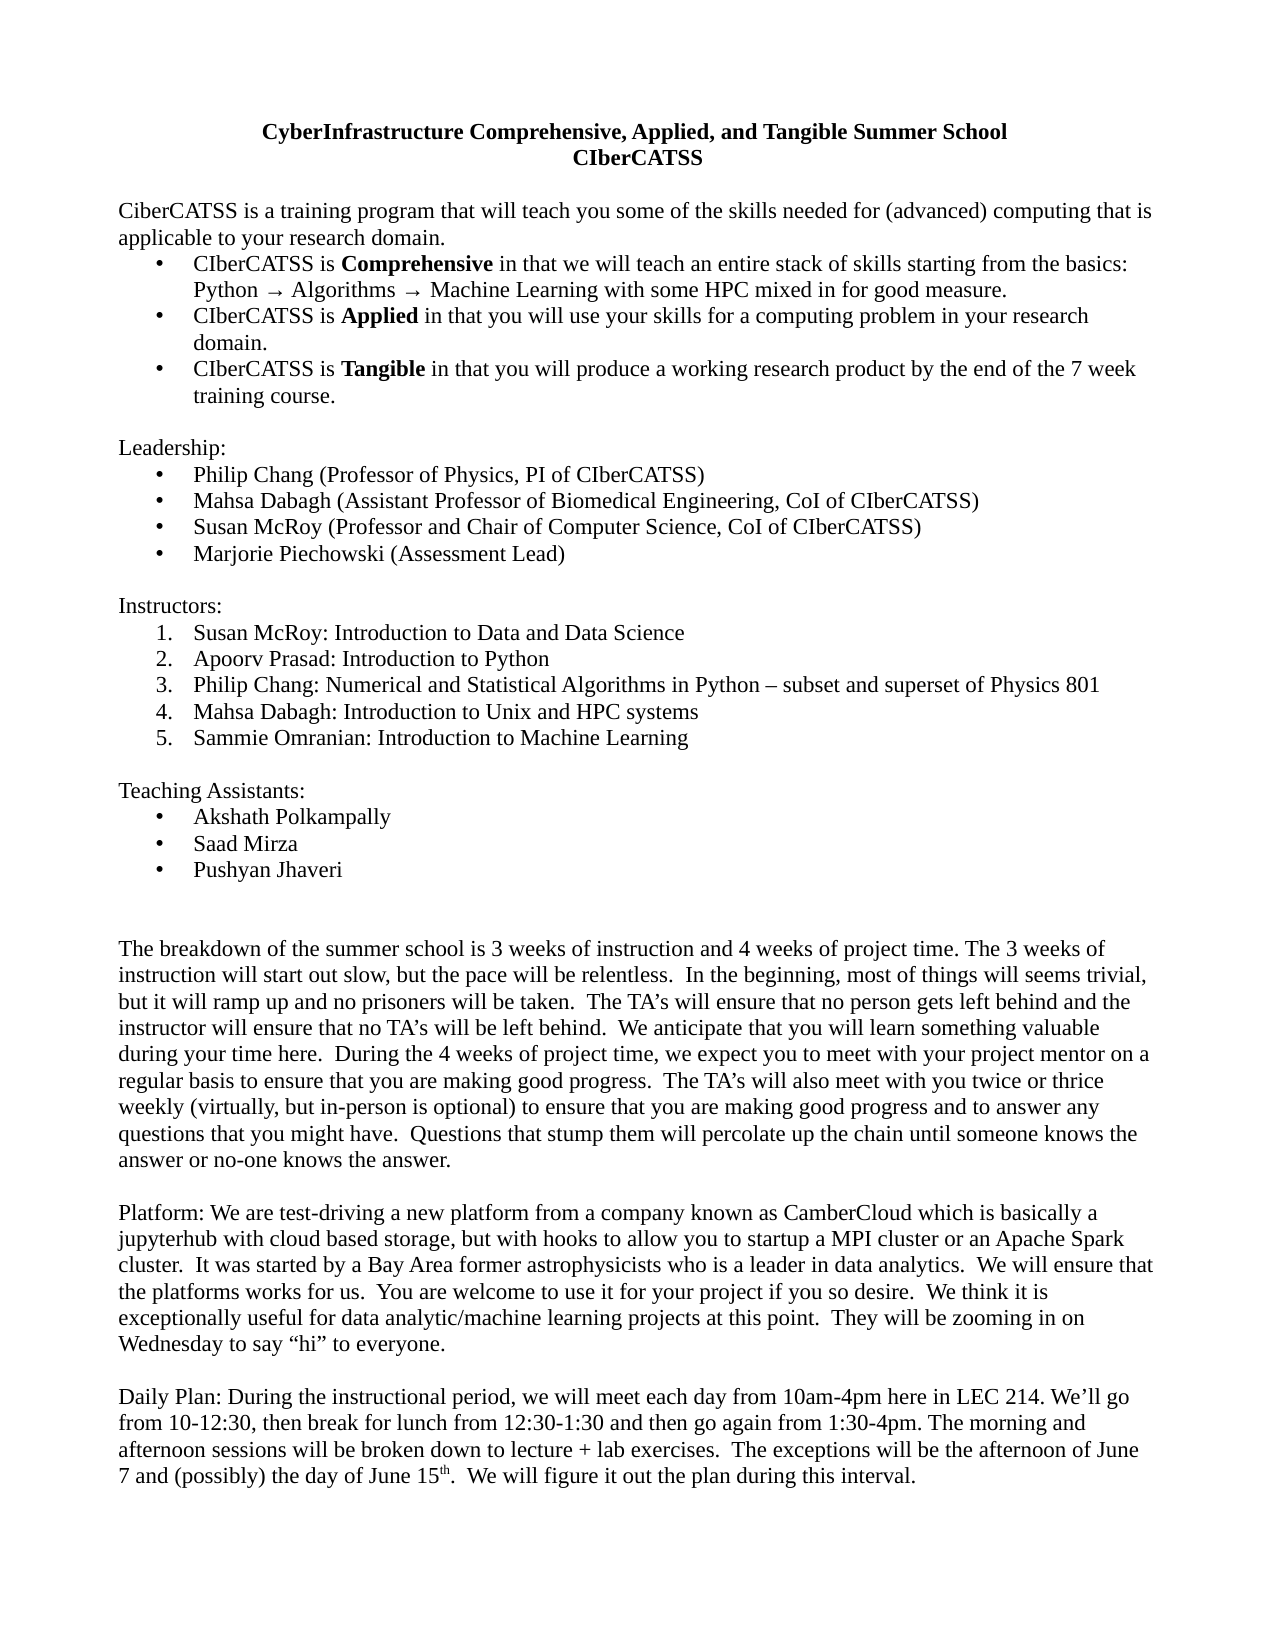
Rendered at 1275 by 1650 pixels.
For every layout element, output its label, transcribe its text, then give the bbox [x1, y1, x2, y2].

list Susan McRoy (Professor and Chair of Computer Science, CoI of CIberCATSS) [156, 513, 1157, 540]
list CIberCATSS is Tangible in that you will produce a working research product by the end of the 7 week training course. [156, 355, 1157, 408]
text Instructors: [118, 592, 1157, 619]
text CyberInfrastructure Comprehensive, Applied, and Tangible Summer School [118, 118, 1157, 144]
list Mahsa Dabagh (Assistant Professor of Biomedical Engineering, CoI of CIberCATSS) [156, 487, 1157, 513]
list Apoorv Prasad: Introduction to Python [156, 645, 1157, 672]
list CIberCATSS is Comprehensive in that we will teach an entire stack of skills starting from the basics: Python → Algorithms → Machine Learning with some HPC mixed in for good measure. [156, 250, 1157, 303]
text Daily Plan: During the instructional period, we will meet each day from 10am-4pm here in LEC 214. We’ll go from 10-12:30, then break for lunch from 12:30-1:30 and then go again from 1:30-4pm. The morning and afternoon sessions will be broken down to lecture + lab exercises. The exceptions will be the afternoon of June 7 and (possibly) the day of June 15th. We will figure it out the plan during this interval. [118, 1383, 1157, 1488]
list Mahsa Dabagh: Introduction to Unix and HPC systems [156, 698, 1157, 724]
list Saad Mirza [156, 830, 1157, 856]
list CIberCATSS is Applied in that you will use your skills for a computing problem in your research domain. [156, 303, 1157, 355]
text Teaching Assistants: [118, 777, 1157, 803]
list Akshath Polkampally [156, 803, 1157, 830]
text CiberCATSS is a training program that will teach you some of the skills needed for (advanced) computing that is applicable to your research domain. [118, 197, 1157, 250]
list Susan McRoy: Introduction to Data and Data Science [156, 619, 1157, 645]
text Platform: We are test-driving a new platform from a company known as CamberCloud which is basically a jupyterhub with cloud based storage, but with hooks to allow you to startup a MPI cluster or an Apache Spark cluster. It was started by a Bay Area former astrophysicists who is a leader in data analytics. We will ensure that the platforms works for us. You are welcome to use it for your project if you so desire. We think it is exceptionally useful for data analytic/machine learning projects at this point. They will be zooming in on Wednesday to say “hi” to everyone. [118, 1199, 1157, 1357]
text Leadership: [118, 434, 1157, 461]
text The breakdown of the summer school is 3 weeks of instruction and 4 weeks of project time. The 3 weeks of instruction will start out slow, but the pace will be relentless. In the beginning, most of things will seems trivial, but it will ramp up and no prisoners will be taken. The TA’s will ensure that no person gets left behind and the instructor will ensure that no TA’s will be left behind. We anticipate that you will learn something valuable during your time here. During the 4 weeks of project time, we expect you to meet with your project mentor on a regular basis to ensure that you are making good progress. The TA’s will also meet with you twice or thrice weekly (virtually, but in-person is optional) to ensure that you are making good progress and to answer any questions that you might have. Questions that stump them will percolate up the chain until someone knows the answer or no-one knows the answer. [118, 935, 1157, 1172]
list Sammie Omranian: Introduction to Machine Learning [156, 724, 1157, 751]
list Marjorie Piechowski (Assessment Lead) [156, 540, 1157, 566]
list Philip Chang: Numerical and Statistical Algorithms in Python – subset and superset of Physics 801 [156, 672, 1157, 698]
list Philip Chang (Professor of Physics, PI of CIberCATSS) [156, 461, 1157, 487]
text CIberCATSS [118, 144, 1157, 171]
list Pushyan Jhaveri [156, 856, 1157, 882]
